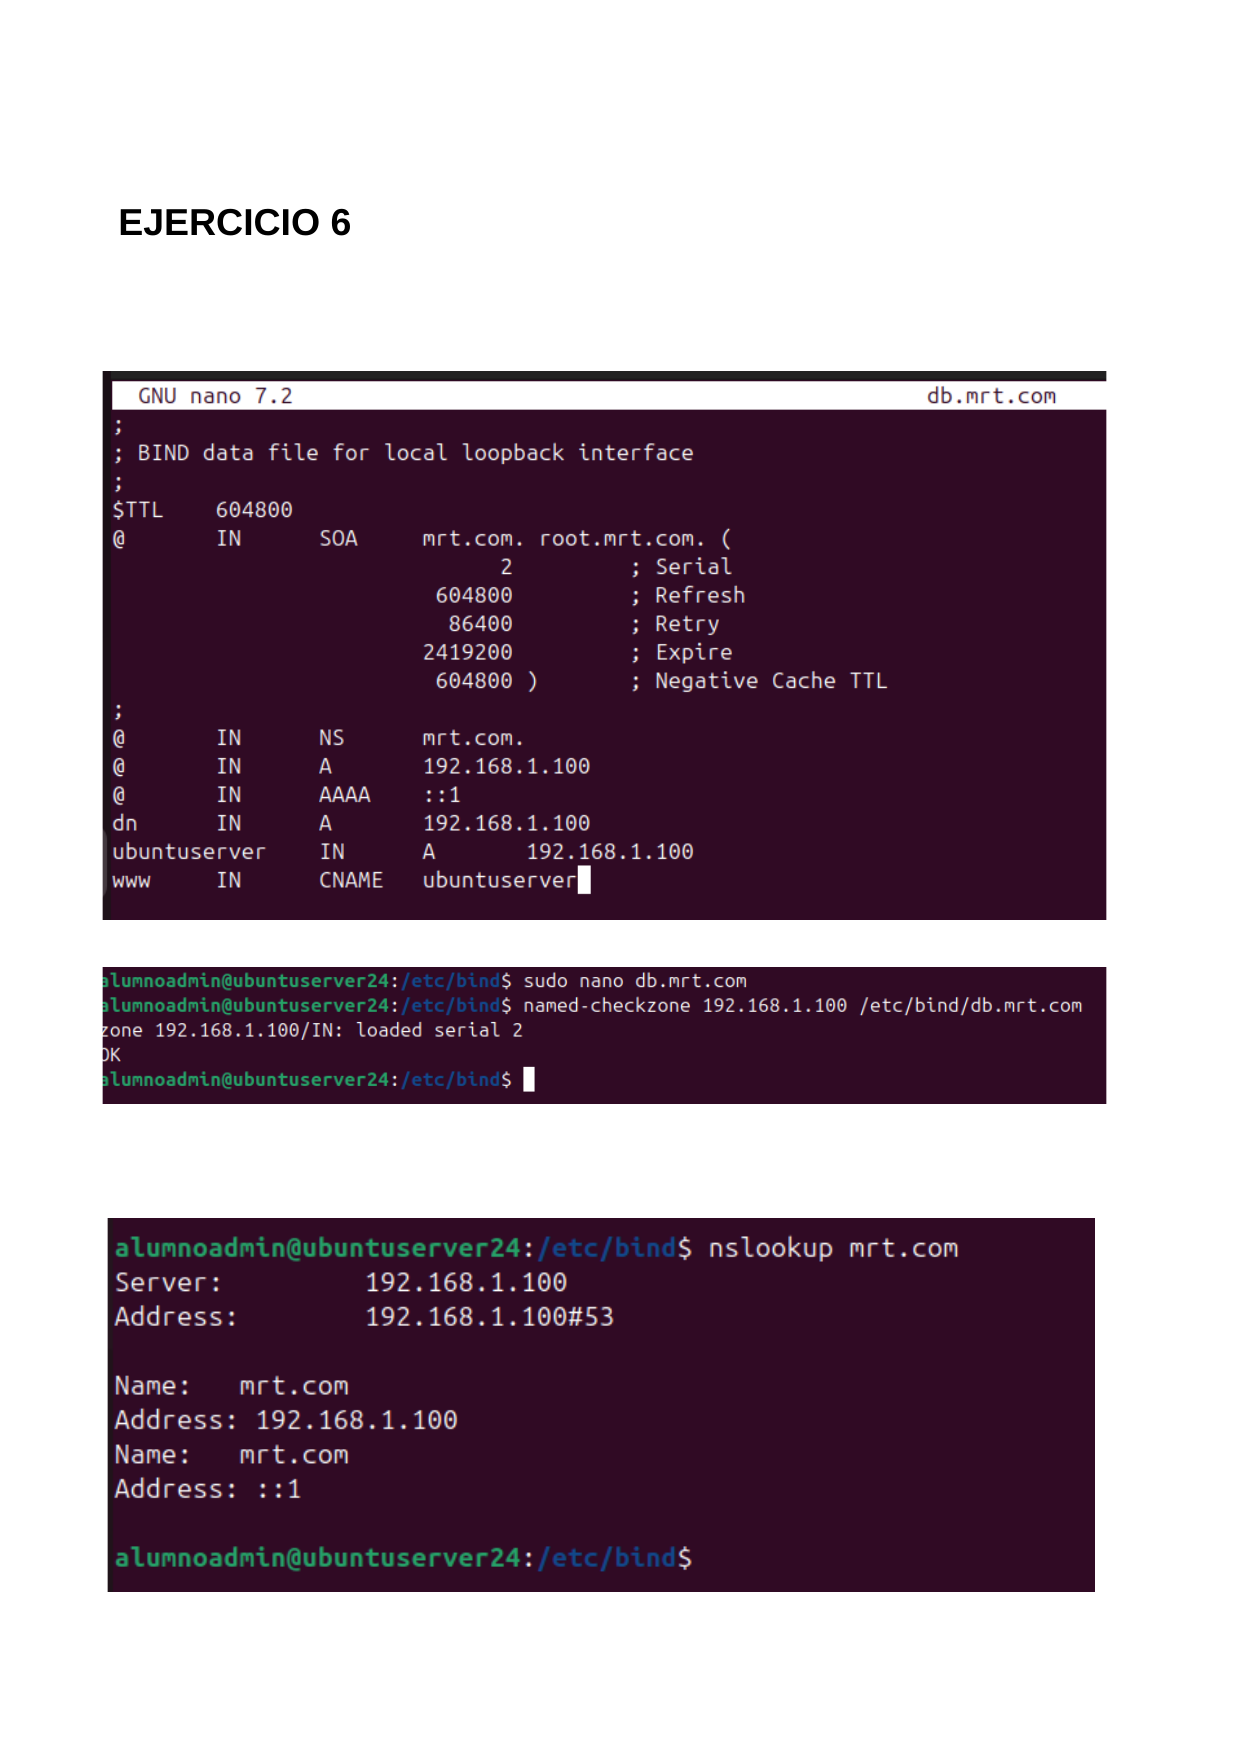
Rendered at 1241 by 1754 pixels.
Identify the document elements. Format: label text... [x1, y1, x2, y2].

picture [102, 967, 1107, 1104]
subtitle EJERCICIO 6 [118, 201, 1122, 244]
picture [102, 371, 1107, 920]
picture [107, 1218, 1095, 1592]
